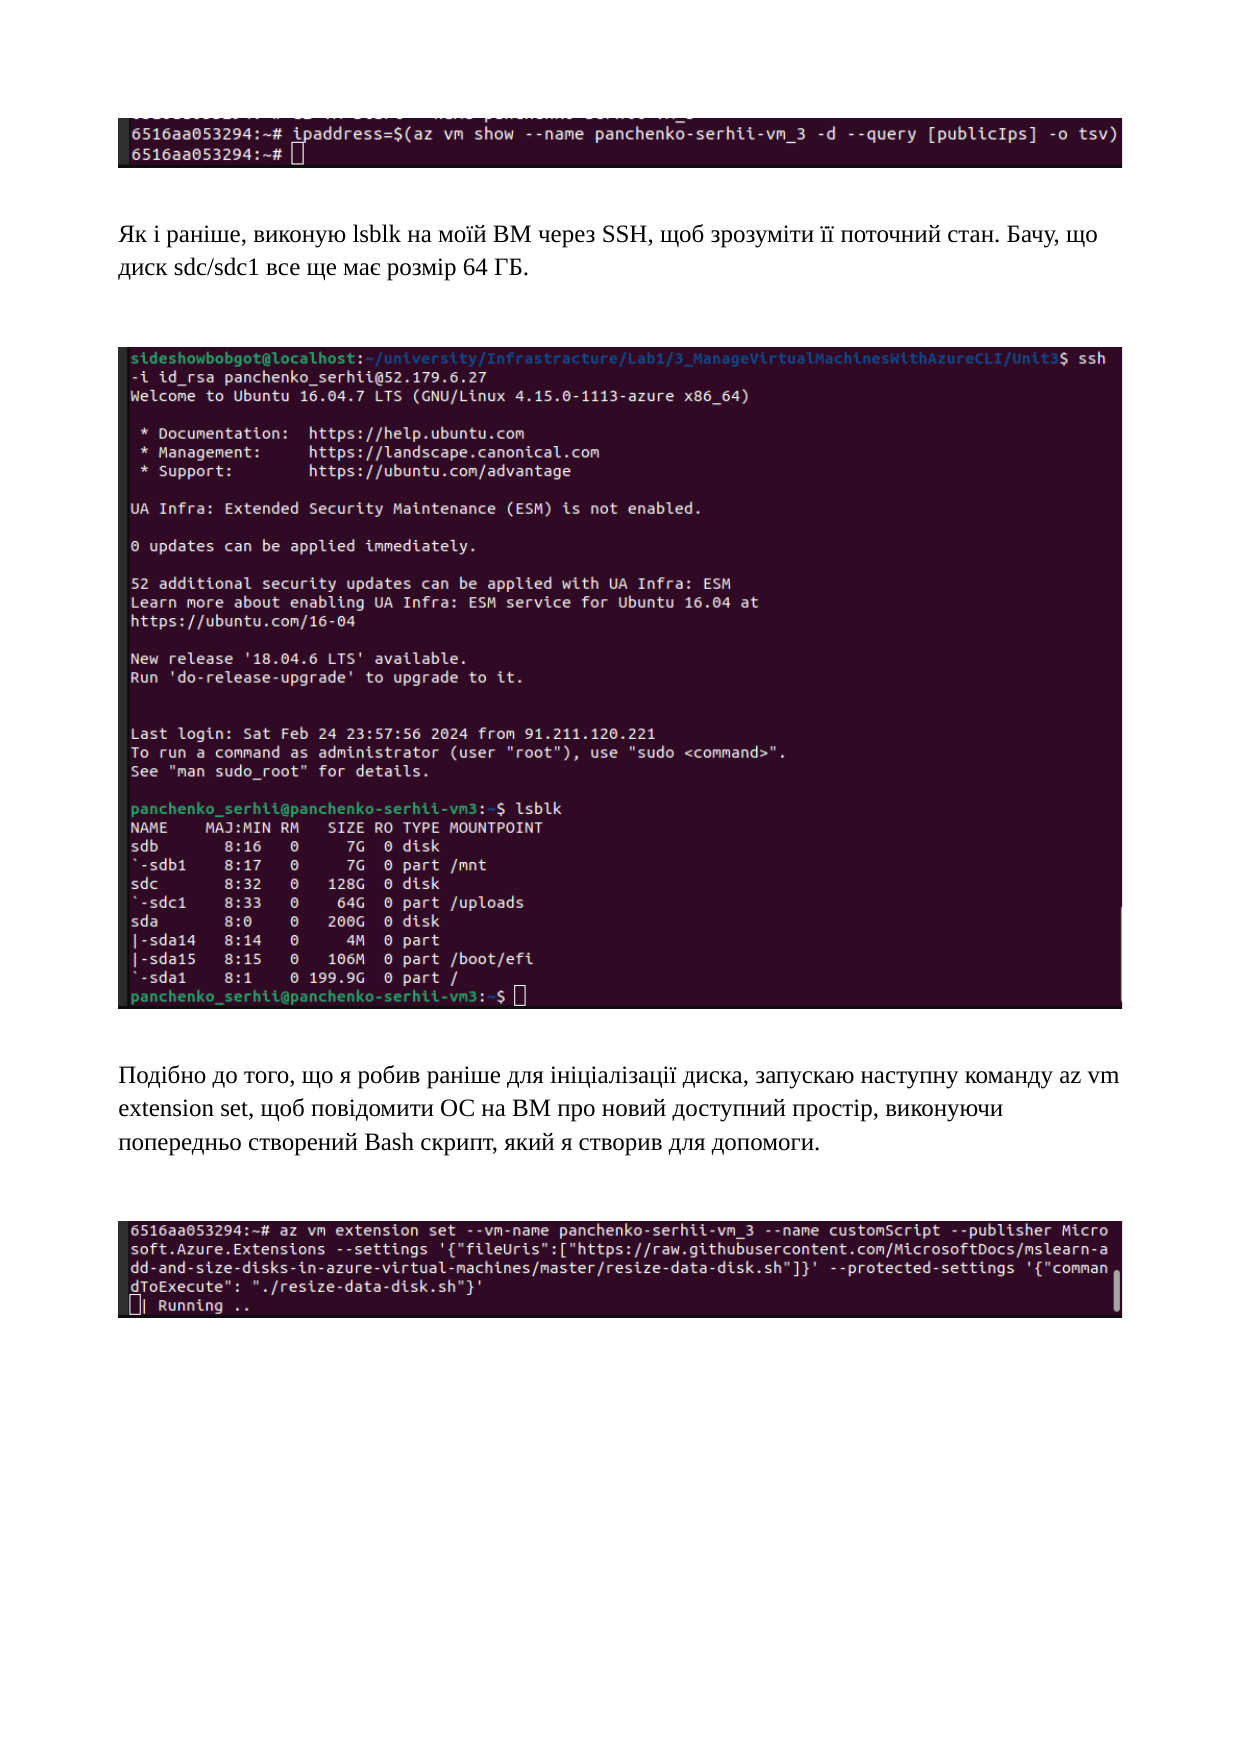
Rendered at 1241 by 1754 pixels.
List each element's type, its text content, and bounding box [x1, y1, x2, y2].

picture [118, 1221, 1123, 1318]
picture [118, 118, 1123, 168]
text Як і раніше, виконую lsblk на моїй ВМ через SSH, щоб зрозуміти її поточний стан. Бачу, що диск sdc/sdc1 все ще має розмір 64 ГБ. [118, 219, 1122, 281]
picture [118, 347, 1123, 1009]
text Подібно до того, що я робив раніше для ініціалізації диска, запускаю наступну команду az vm extension set, щоб повідомити ОС на ВМ про новий доступний простір, виконуючи попередньо створений Bash скрипт, який я створив для допомоги. [118, 1061, 1122, 1155]
